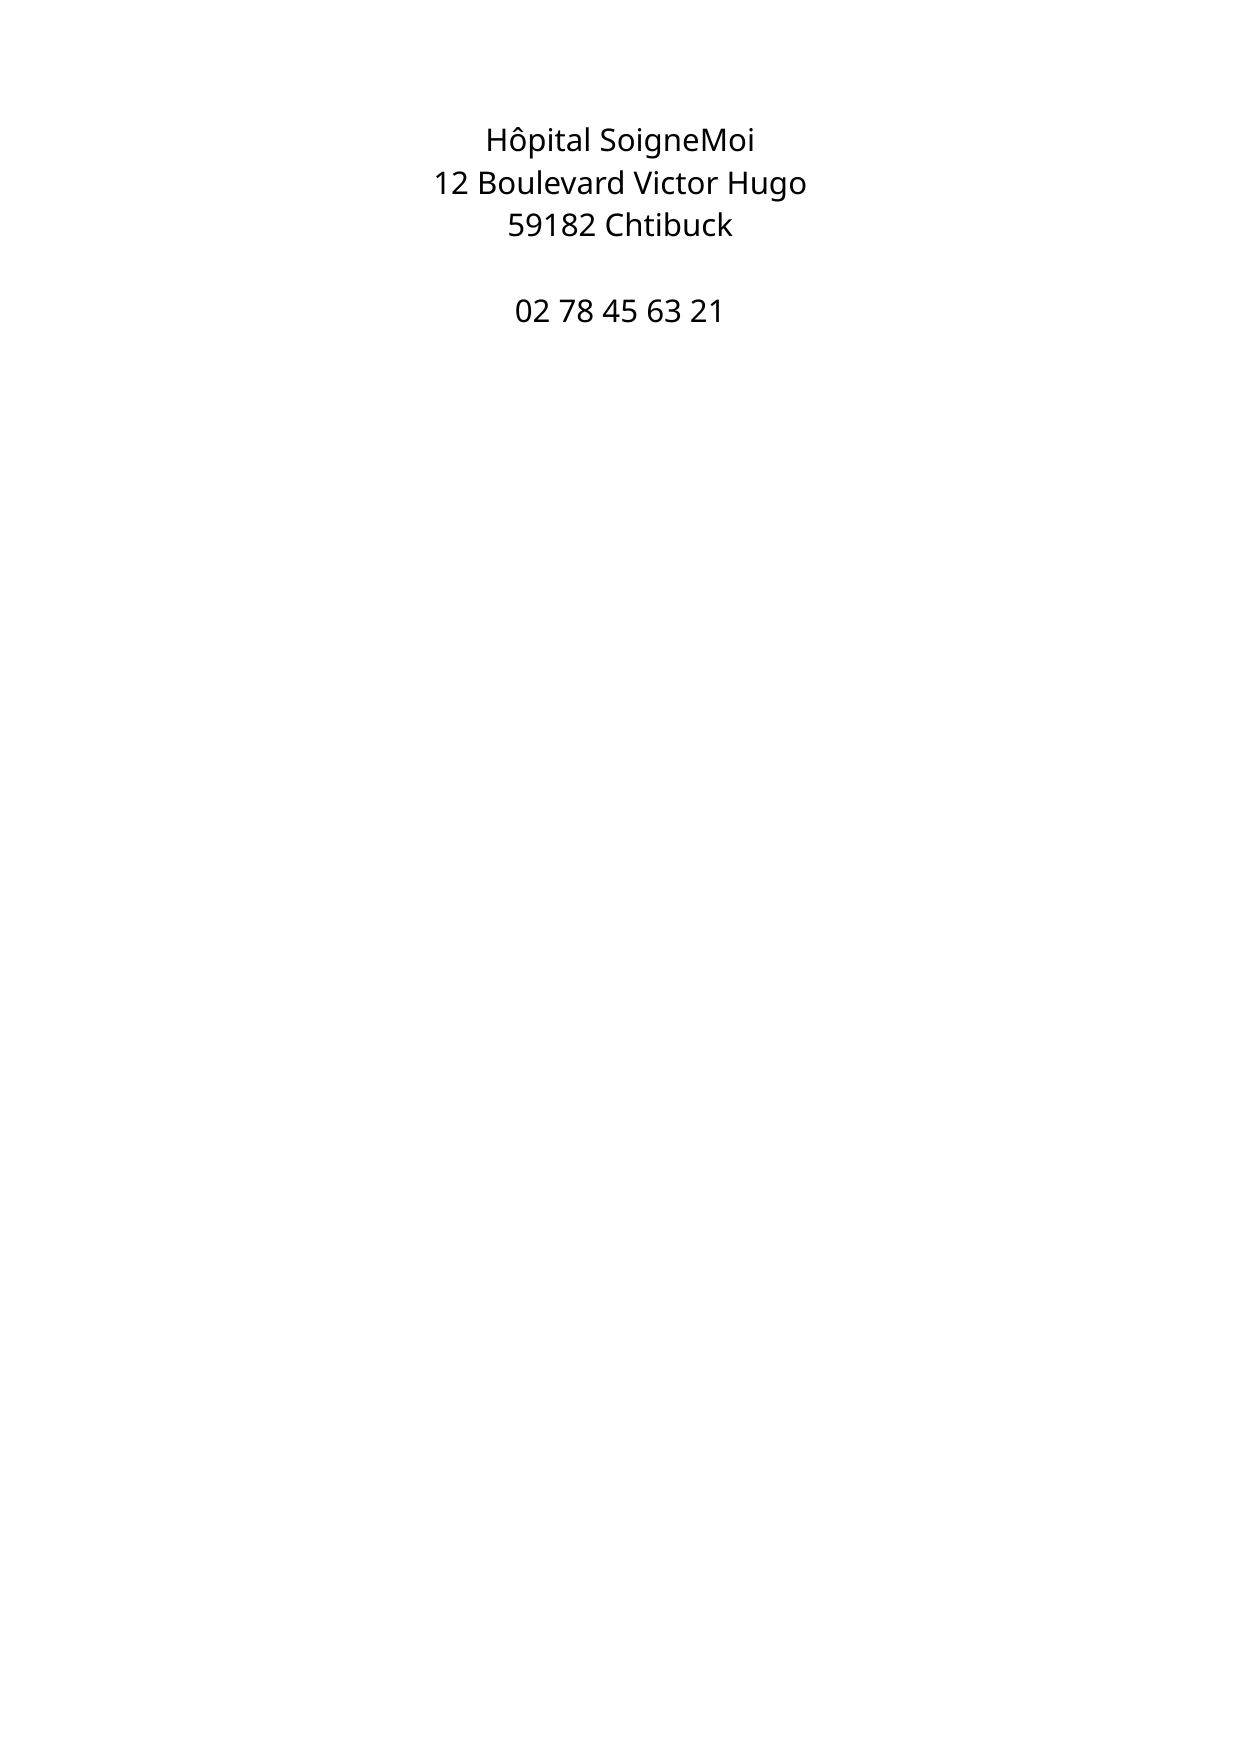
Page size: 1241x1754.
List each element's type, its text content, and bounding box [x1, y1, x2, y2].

text 59182 Chtibuck [118, 203, 1122, 246]
text 02 78 45 63 21 [118, 288, 1122, 331]
text 12 Boulevard Victor Hugo [118, 161, 1122, 203]
text Hôpital SoigneMoi [118, 118, 1122, 161]
